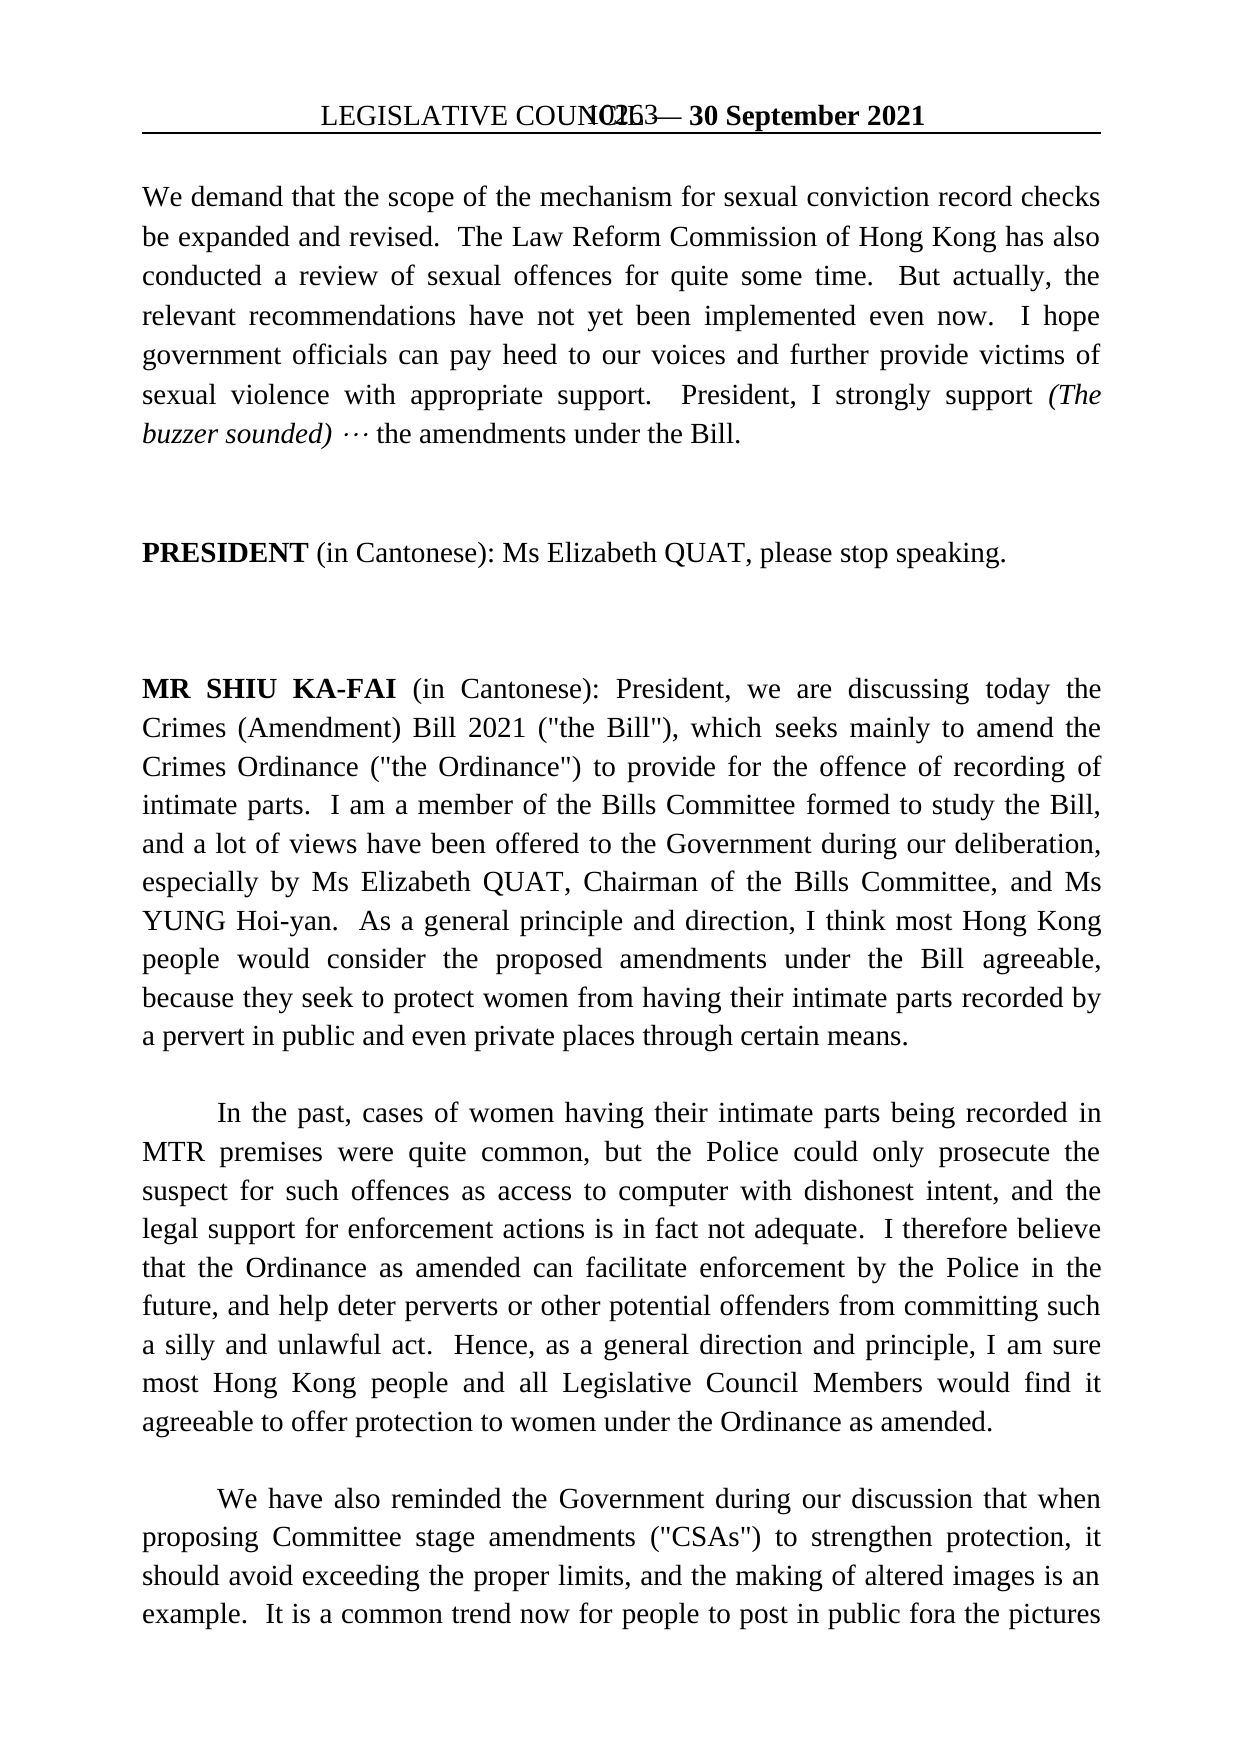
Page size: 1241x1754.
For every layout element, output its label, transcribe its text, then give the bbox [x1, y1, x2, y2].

text MR SHIU KA-FAI (in Cantonese): President, we are discussing today the Crimes (Amendment) Bill 2021 ("the Bill"), which seeks mainly to amend the Crimes Ordinance ("the Ordinance") to provide for the offence of recording of intimate parts. I am a member of the Bills Committee formed to study the Bill, and a lot of views have been offered to the Government during our deliberation, especially by Ms Elizabeth QUAT, Chairman of the Bills Committee, and Ms YUNG Hoi-‍yan. As a general principle and direction, I think most Hong Kong people would consider the proposed amendments under the Bill agreeable, because they seek to protect women from having their intimate parts recorded by a pervert in public and even private places through certain means. [142, 667, 1101, 1052]
text PRESIDENT (in Cantonese): Ms Elizabeth QUAT, please stop speaking. [142, 529, 1101, 569]
text In the past, cases of women having their intimate parts being recorded in MTR premises were quite common, but the Police could only prosecute the suspect for such offences as access to computer with dishonest intent, and the legal support for enforcement actions is in fact not adequate. I therefore believe that the Ordinance as amended can facilitate enforcement by the Police in the future, and help deter perverts or other potential offenders from committing such a silly and unlawful act. Hence, as a general direction and principle, I am sure most Hong Kong people and all Legislative Council Members would find it agreeable to offer protection to women under the Ordinance as amended. [142, 1091, 1101, 1437]
text We have also reminded the Government during our discussion that when proposing Committee stage amendments ("CSAs") to strengthen protection, it should avoid exceeding the proper limits, and the making of altered images is an example. It is a common trend now for people to post in public fora the pictures [142, 1476, 1101, 1630]
text We demand that the scope of the mechanism for sexual conviction record checks be expanded and revised. The Law Reform Commission of Hong Kong has also conducted a review of sexual offences for quite some time. But actually, the relevant recommendations have not yet been implemented even now. I hope government officials can pay heed to our voices and further provide victims of sexual violence with appropriate support. President, I strongly support (The buzzer sounded)  the amendments under the Bill. [142, 173, 1101, 450]
